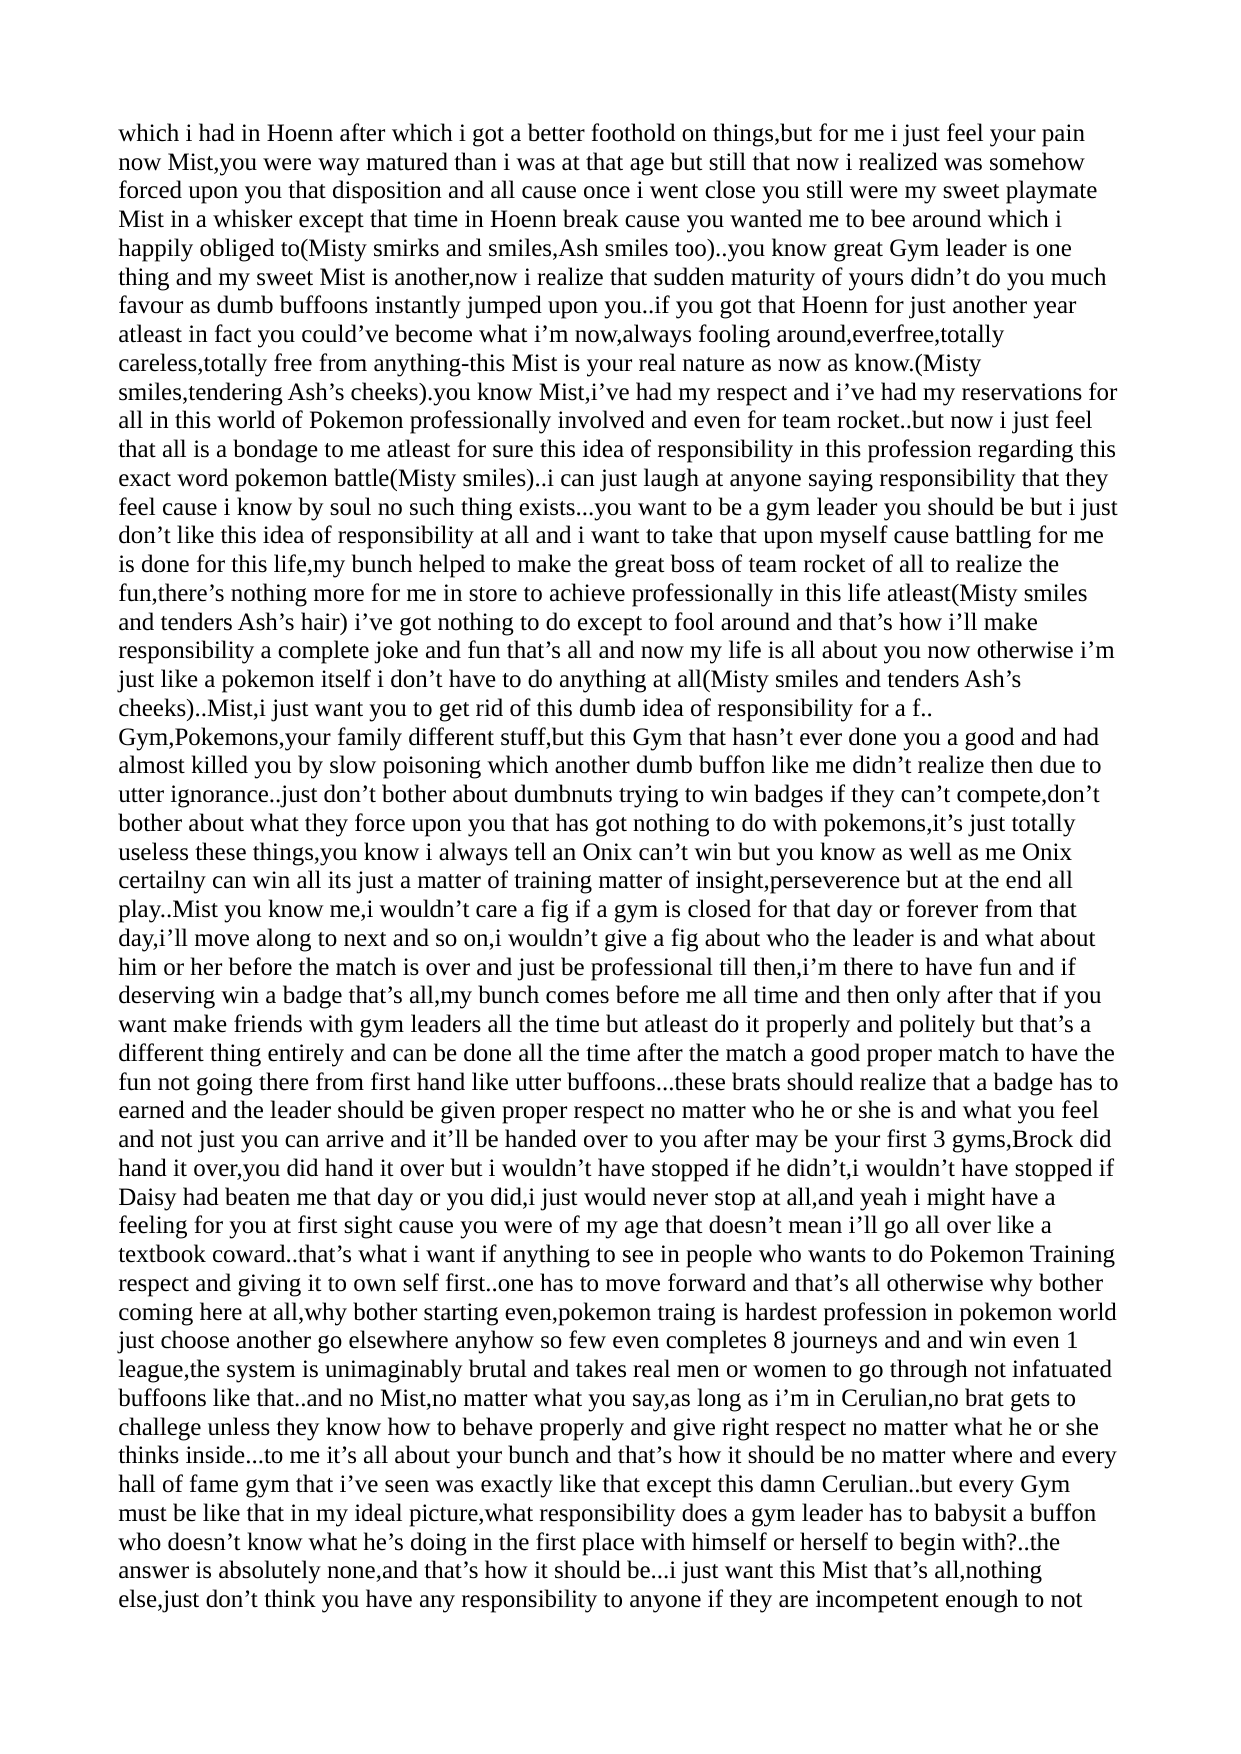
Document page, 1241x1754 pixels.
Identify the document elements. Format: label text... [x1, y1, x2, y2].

text which i had in Hoenn after which i got a better foothold on things,but for me i just feel your pain now Mist,you were way matured than i was at that age but still that now i realized was somehow forced upon you that disposition and all cause once i went close you still were my sweet playmate Mist in a whisker except that time in Hoenn break cause you wanted me to bee around which i happily obliged to(Misty smirks and smiles,Ash smiles too)..you know great Gym leader is one thing and my sweet Mist is another,now i realize that sudden maturity of yours didn’t do you much favour as dumb buffoons instantly jumped upon you..if you got that Hoenn for just another year atleast in fact you could’ve become what i’m now,always fooling around,everfree,totally careless,totally free from anything-this Mist is your real nature as now as know.(Misty smiles,tendering Ash’s cheeks).you know Mist,i’ve had my respect and i’ve had my reservations for all in this world of Pokemon professionally involved and even for team rocket..but now i just feel that all is a bondage to me atleast for sure this idea of responsibility in this profession regarding this exact word pokemon battle(Misty smiles)..i can just laugh at anyone saying responsibility that they feel cause i know by soul no such thing exists...you want to be a gym leader you should be but i just don’t like this idea of responsibility at all and i want to take that upon myself cause battling for me is done for this life,my bunch helped to make the great boss of team rocket of all to realize the fun,there’s nothing more for me in store to achieve professionally in this life atleast(Misty smiles and tenders Ash’s hair) i’ve got nothing to do except to fool around and that’s how i’ll make responsibility a complete joke and fun that’s all and now my life is all about you now otherwise i’m just like a pokemon itself i don’t have to do anything at all(Misty smiles and tenders Ash’s cheeks)..Mist,i just want you to get rid of this dumb idea of responsibility for a f.. Gym,Pokemons,your family different stuff,but this Gym that hasn’t ever done you a good and had almost killed you by slow poisoning which another dumb buffon like me didn’t realize then due to utter ignorance..just don’t bother about dumbnuts trying to win badges if they can’t compete,don’t bother about what they force upon you that has got nothing to do with pokemons,it’s just totally useless these things,you know i always tell an Onix can’t win but you know as well as me Onix certailny can win all its just a matter of training matter of insight,perseverence but at the end all play..Mist you know me,i wouldn’t care a fig if a gym is closed for that day or forever from that day,i’ll move along to next and so on,i wouldn’t give a fig about who the leader is and what about him or her before the match is over and just be professional till then,i’m there to have fun and if deserving win a badge that’s all,my bunch comes before me all time and then only after that if you want make friends with gym leaders all the time but atleast do it properly and politely but that’s a different thing entirely and can be done all the time after the match a good proper match to have the fun not going there from first hand like utter buffoons...these brats should realize that a badge has to earned and the leader should be given proper respect no matter who he or she is and what you feel and not just you can arrive and it’ll be handed over to you after may be your first 3 gyms,Brock did hand it over,you did hand it over but i wouldn’t have stopped if he didn’t,i wouldn’t have stopped if Daisy had beaten me that day or you did,i just would never stop at all,and yeah i might have a feeling for you at first sight cause you were of my age that doesn’t mean i’ll go all over like a textbook coward..that’s what i want if anything to see in people who wants to do Pokemon Training respect and giving it to own self first..one has to move forward and that’s all otherwise why bother coming here at all,why bother starting even,pokemon traing is hardest profession in pokemon world just choose another go elsewhere anyhow so few even completes 8 journeys and and win even 1 league,the system is unimaginably brutal and takes real men or women to go through not infatuated buffoons like that..and no Mist,no matter what you say,as long as i’m in Cerulian,no brat gets to challege unless they know how to behave properly and give right respect no matter what he or she thinks inside...to me it’s all about your bunch and that’s how it should be no matter where and every hall of fame gym that i’ve seen was exactly like that except this damn Cerulian..but every Gym must be like that in my ideal picture,what responsibility does a gym leader has to babysit a buffon who doesn’t know what he’s doing in the first place with himself or herself to begin with?..the answer is absolutely none,and that’s how it should be...i just want this Mist that’s all,nothing else,just don’t think you have any responsibility to anyone if they are incompetent enough to not [118, 118, 1122, 1613]
